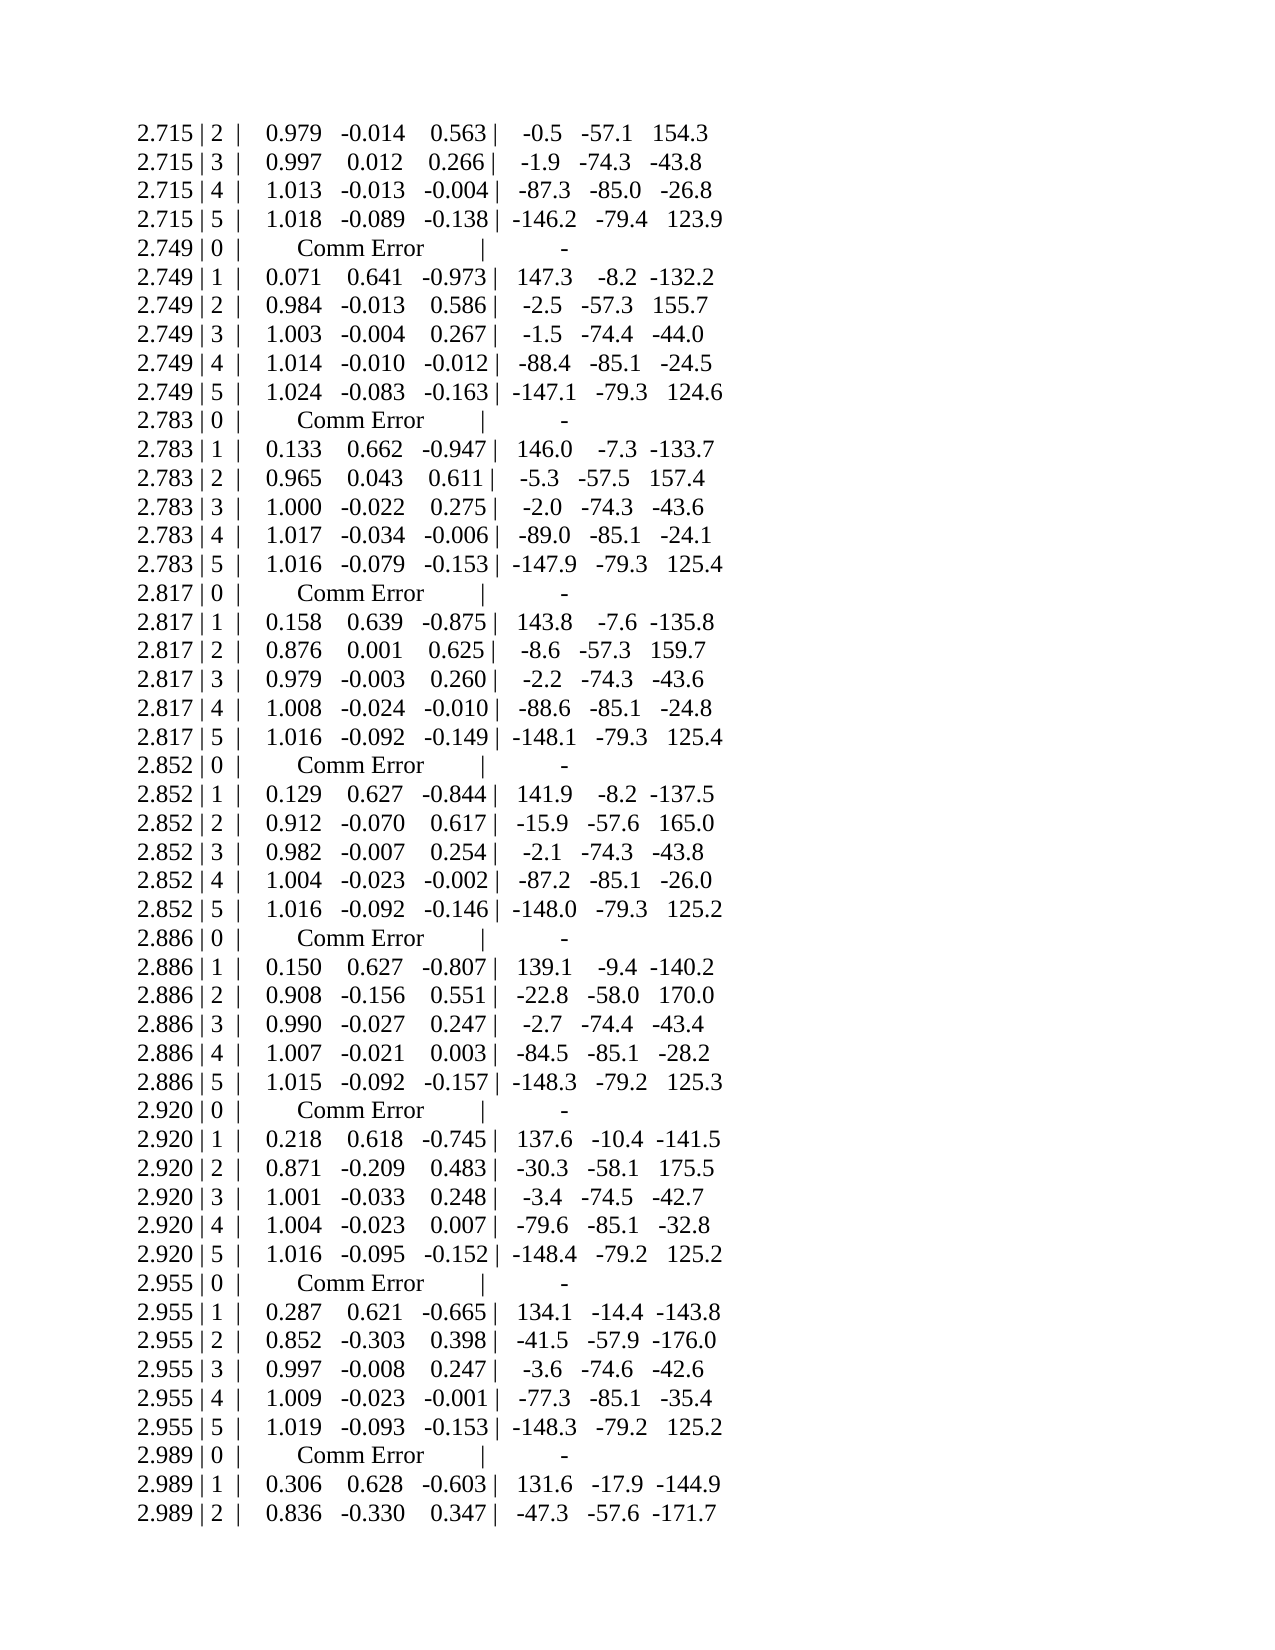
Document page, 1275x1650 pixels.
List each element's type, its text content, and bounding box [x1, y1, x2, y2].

text 2.886 | 4 | 1.007 -0.021 0.003 | -84.5 -85.1 -28.2 [118, 1038, 1157, 1067]
text 2.749 | 3 | 1.003 -0.004 0.267 | -1.5 -74.4 -44.0 [118, 319, 1157, 348]
text 2.955 | 5 | 1.019 -0.093 -0.153 | -148.3 -79.2 125.2 [118, 1412, 1157, 1441]
text 2.715 | 3 | 0.997 0.012 0.266 | -1.9 -74.3 -43.8 [118, 147, 1157, 176]
text 2.852 | 5 | 1.016 -0.092 -0.146 | -148.0 -79.3 125.2 [118, 894, 1157, 923]
text 2.886 | 2 | 0.908 -0.156 0.551 | -22.8 -58.0 170.0 [118, 981, 1157, 1009]
text 2.920 | 5 | 1.016 -0.095 -0.152 | -148.4 -79.2 125.2 [118, 1239, 1157, 1268]
text 2.749 | 4 | 1.014 -0.010 -0.012 | -88.4 -85.1 -24.5 [118, 348, 1157, 377]
text 2.955 | 3 | 0.997 -0.008 0.247 | -3.6 -74.6 -42.6 [118, 1354, 1157, 1383]
text 2.783 | 5 | 1.016 -0.079 -0.153 | -147.9 -79.3 125.4 [118, 549, 1157, 578]
text 2.749 | 0 | Comm Error | - [118, 233, 1157, 262]
text 2.852 | 0 | Comm Error | - [118, 751, 1157, 779]
text 2.817 | 3 | 0.979 -0.003 0.260 | -2.2 -74.3 -43.6 [118, 664, 1157, 693]
text 2.955 | 4 | 1.009 -0.023 -0.001 | -77.3 -85.1 -35.4 [118, 1383, 1157, 1412]
text 2.783 | 0 | Comm Error | - [118, 406, 1157, 434]
text 2.955 | 1 | 0.287 0.621 -0.665 | 134.1 -14.4 -143.8 [118, 1297, 1157, 1326]
text 2.749 | 5 | 1.024 -0.083 -0.163 | -147.1 -79.3 124.6 [118, 377, 1157, 406]
text 2.989 | 2 | 0.836 -0.330 0.347 | -47.3 -57.6 -171.7 [118, 1498, 1157, 1527]
text 2.886 | 3 | 0.990 -0.027 0.247 | -2.7 -74.4 -43.4 [118, 1009, 1157, 1038]
text 2.920 | 0 | Comm Error | - [118, 1096, 1157, 1124]
text 2.852 | 1 | 0.129 0.627 -0.844 | 141.9 -8.2 -137.5 [118, 779, 1157, 808]
text 2.852 | 4 | 1.004 -0.023 -0.002 | -87.2 -85.1 -26.0 [118, 866, 1157, 894]
text 2.817 | 0 | Comm Error | - [118, 578, 1157, 607]
text 2.783 | 4 | 1.017 -0.034 -0.006 | -89.0 -85.1 -24.1 [118, 521, 1157, 549]
text 2.920 | 1 | 0.218 0.618 -0.745 | 137.6 -10.4 -141.5 [118, 1124, 1157, 1153]
text 2.955 | 2 | 0.852 -0.303 0.398 | -41.5 -57.9 -176.0 [118, 1326, 1157, 1354]
text 2.715 | 5 | 1.018 -0.089 -0.138 | -146.2 -79.4 123.9 [118, 204, 1157, 233]
text 2.989 | 1 | 0.306 0.628 -0.603 | 131.6 -17.9 -144.9 [118, 1469, 1157, 1498]
text 2.817 | 1 | 0.158 0.639 -0.875 | 143.8 -7.6 -135.8 [118, 607, 1157, 636]
text 2.817 | 5 | 1.016 -0.092 -0.149 | -148.1 -79.3 125.4 [118, 722, 1157, 751]
text 2.783 | 1 | 0.133 0.662 -0.947 | 146.0 -7.3 -133.7 [118, 434, 1157, 463]
text 2.989 | 0 | Comm Error | - [118, 1441, 1157, 1469]
text 2.886 | 5 | 1.015 -0.092 -0.157 | -148.3 -79.2 125.3 [118, 1067, 1157, 1096]
text 2.852 | 2 | 0.912 -0.070 0.617 | -15.9 -57.6 165.0 [118, 808, 1157, 837]
text 2.955 | 0 | Comm Error | - [118, 1268, 1157, 1297]
text 2.783 | 2 | 0.965 0.043 0.611 | -5.3 -57.5 157.4 [118, 463, 1157, 492]
text 2.783 | 3 | 1.000 -0.022 0.275 | -2.0 -74.3 -43.6 [118, 492, 1157, 521]
text 2.817 | 4 | 1.008 -0.024 -0.010 | -88.6 -85.1 -24.8 [118, 693, 1157, 722]
text 2.920 | 2 | 0.871 -0.209 0.483 | -30.3 -58.1 175.5 [118, 1153, 1157, 1182]
text 2.715 | 4 | 1.013 -0.013 -0.004 | -87.3 -85.0 -26.8 [118, 176, 1157, 204]
text 2.715 | 2 | 0.979 -0.014 0.563 | -0.5 -57.1 154.3 [118, 118, 1157, 147]
text 2.749 | 2 | 0.984 -0.013 0.586 | -2.5 -57.3 155.7 [118, 291, 1157, 319]
text 2.886 | 1 | 0.150 0.627 -0.807 | 139.1 -9.4 -140.2 [118, 952, 1157, 981]
text 2.920 | 4 | 1.004 -0.023 0.007 | -79.6 -85.1 -32.8 [118, 1211, 1157, 1239]
text 2.817 | 2 | 0.876 0.001 0.625 | -8.6 -57.3 159.7 [118, 636, 1157, 664]
text 2.920 | 3 | 1.001 -0.033 0.248 | -3.4 -74.5 -42.7 [118, 1182, 1157, 1211]
text 2.886 | 0 | Comm Error | - [118, 923, 1157, 952]
text 2.852 | 3 | 0.982 -0.007 0.254 | -2.1 -74.3 -43.8 [118, 837, 1157, 866]
text 2.749 | 1 | 0.071 0.641 -0.973 | 147.3 -8.2 -132.2 [118, 262, 1157, 291]
